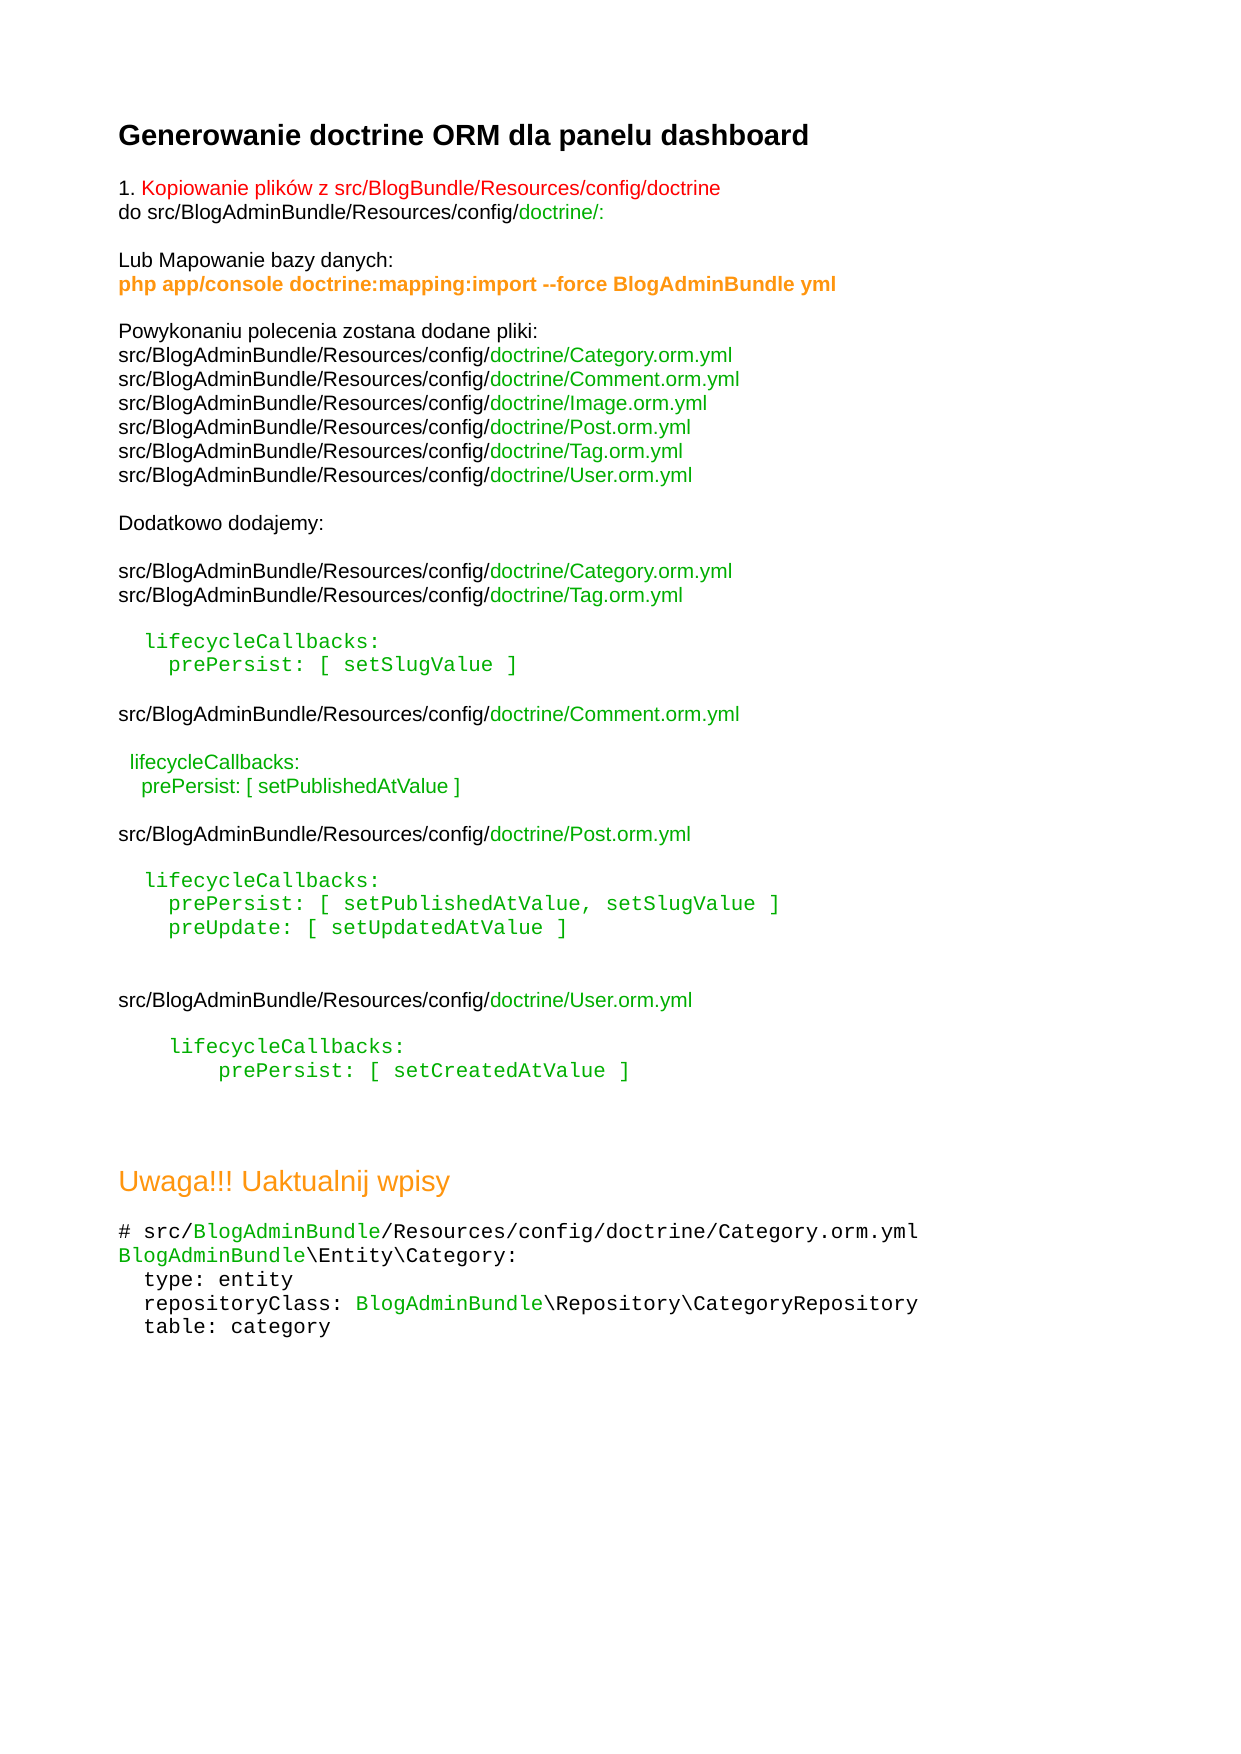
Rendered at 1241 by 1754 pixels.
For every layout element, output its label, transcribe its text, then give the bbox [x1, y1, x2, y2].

text lifecycleCallbacks: [118, 1036, 1122, 1060]
text type: entity [118, 1269, 1122, 1292]
text Powykonaniu polecenia zostana dodane pliki: [118, 319, 1122, 343]
text BlogAdminBundle\Entity\Category: [118, 1245, 1122, 1269]
text lifecycleCallbacks: [118, 750, 1122, 774]
text src/BlogAdminBundle/Resources/config/doctrine/Image.orm.yml [118, 391, 1122, 415]
text src/BlogAdminBundle/Resources/config/doctrine/Post.orm.yml [118, 822, 1122, 846]
text table: category [118, 1316, 1122, 1340]
text 1. Kopiowanie plików z src/BlogBundle/Resources/config/doctrine [118, 176, 1122, 199]
text Uwaga!!! Uaktualnij wpisy [118, 1164, 1122, 1198]
text src/BlogAdminBundle/Resources/config/doctrine/Comment.orm.yml [118, 702, 1122, 726]
text src/BlogAdminBundle/Resources/config/doctrine/Category.orm.yml [118, 343, 1122, 367]
text lifecycleCallbacks: [118, 870, 1122, 893]
text src/BlogAdminBundle/Resources/config/doctrine/User.orm.yml [118, 463, 1122, 487]
text lifecycleCallbacks: [118, 631, 1122, 654]
text src/BlogAdminBundle/Resources/config/doctrine/Tag.orm.yml [118, 439, 1122, 463]
text Lub Mapowanie bazy danych: [118, 247, 1122, 271]
text prePersist: [ setSlugValue ] [118, 654, 1122, 678]
text src/BlogAdminBundle/Resources/config/doctrine/Category.orm.yml [118, 559, 1122, 583]
text repositoryClass: BlogAdminBundle\Repository\CategoryRepository [118, 1292, 1122, 1316]
text do src/BlogAdminBundle/Resources/config/doctrine/: [118, 199, 1122, 223]
text prePersist: [ setPublishedAtValue ] [118, 774, 1122, 798]
text src/BlogAdminBundle/Resources/config/doctrine/Post.orm.yml [118, 415, 1122, 439]
text php app/console doctrine:mapping:import --force BlogAdminBundle yml [118, 271, 1122, 295]
text # src/BlogAdminBundle/Resources/config/doctrine/Category.orm.yml [118, 1222, 1122, 1245]
text src/BlogAdminBundle/Resources/config/doctrine/User.orm.yml [118, 988, 1122, 1012]
text prePersist: [ setPublishedAtValue, setSlugValue ] [118, 893, 1122, 917]
text prePersist: [ setCreatedAtValue ] [118, 1060, 1122, 1083]
text Generowanie doctrine ORM dla panelu dashboard [118, 118, 1122, 152]
text preUpdate: [ setUpdatedAtValue ] [118, 917, 1122, 941]
text Dodatkowo dodajemy: [118, 511, 1122, 535]
text src/BlogAdminBundle/Resources/config/doctrine/Tag.orm.yml [118, 583, 1122, 607]
text src/BlogAdminBundle/Resources/config/doctrine/Comment.orm.yml [118, 367, 1122, 391]
